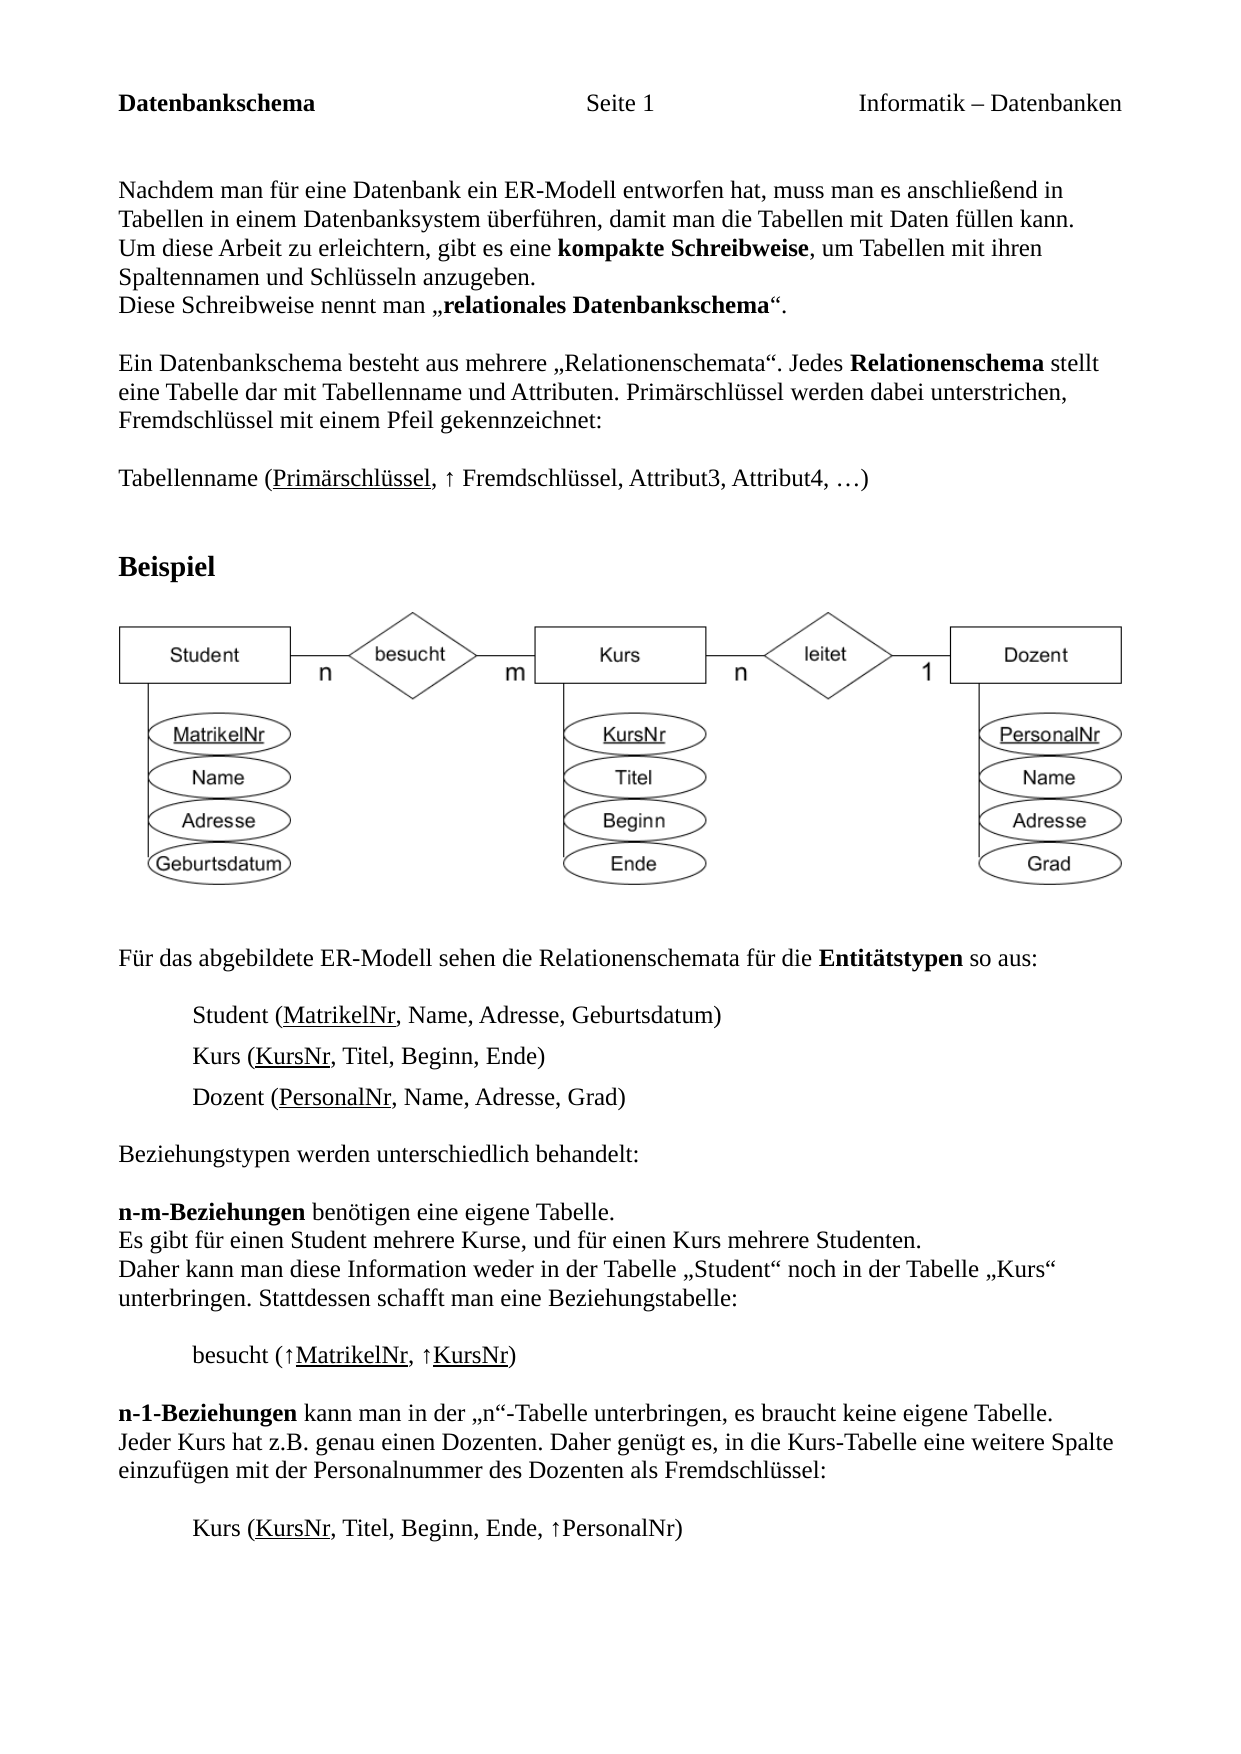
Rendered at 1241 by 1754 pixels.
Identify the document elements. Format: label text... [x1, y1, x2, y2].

text Daher kann man diese Information weder in der Tabelle „Student“ noch in der Tabelle „Kurs“ unterbringen. Stattdessen schafft man eine Beziehungstabelle: [118, 1254, 1122, 1312]
text Nachdem man für eine Datenbank ein ER-Modell entworfen hat, muss man es anschließend in Tabellen in einem Datenbanksystem überführen, damit man die Tabellen mit Daten füllen kann. [118, 176, 1122, 233]
text Dozent (PersonalNr, Name, Adresse, Grad) [118, 1082, 1122, 1110]
picture [118, 611, 1123, 886]
text Diese Schreibweise nennt man „relationales Datenbankschema“. [118, 291, 1122, 319]
text besucht (↑MatrikelNr, ↑KursNr) [118, 1340, 1122, 1369]
text Beispiel [118, 549, 1122, 583]
text n-m-Beziehungen benötigen eine eigene Tabelle. [118, 1197, 1122, 1225]
text Student (MatrikelNr, Name, Adresse, Geburtsdatum) [118, 1001, 1122, 1029]
text Jeder Kurs hat z.B. genau einen Dozenten. Daher genügt es, in die Kurs-Tabelle eine weitere Spalte einzufügen mit der Personalnummer des Dozenten als Fremdschlüssel: [118, 1427, 1122, 1484]
text Um diese Arbeit zu erleichtern, gibt es eine kompakte Schreibweise, um Tabellen mit ihren Spaltennamen und Schlüsseln anzugeben. [118, 233, 1122, 291]
text Für das abgebildete ER-Modell sehen die Relationenschemata für die Entitätstypen so aus: [118, 943, 1122, 972]
text Ein Datenbankschema besteht aus mehrere „Relationenschemata“. Jedes Relationenschema stellt eine Tabelle dar mit Tabellenname und Attributen. Primärschlüssel werden dabei unterstrichen, Fremdschlüssel mit einem Pfeil gekennzeichnet: [118, 348, 1122, 434]
text Kurs (KursNr, Titel, Beginn, Ende) [118, 1041, 1122, 1070]
text n-1-Beziehungen kann man in der „n“-Tabelle unterbringen, es braucht keine eigene Tabelle. [118, 1398, 1122, 1427]
text Tabellenname (Primärschlüssel, ↑ Fremdschlüssel, Attribut3, Attribut4, …) [118, 463, 1122, 492]
text Kurs (KursNr, Titel, Beginn, Ende, ↑PersonalNr) [118, 1513, 1122, 1542]
text Beziehungstypen werden unterschiedlich behandelt: [118, 1139, 1122, 1168]
text Es gibt für einen Student mehrere Kurse, und für einen Kurs mehrere Studenten. [118, 1225, 1122, 1254]
